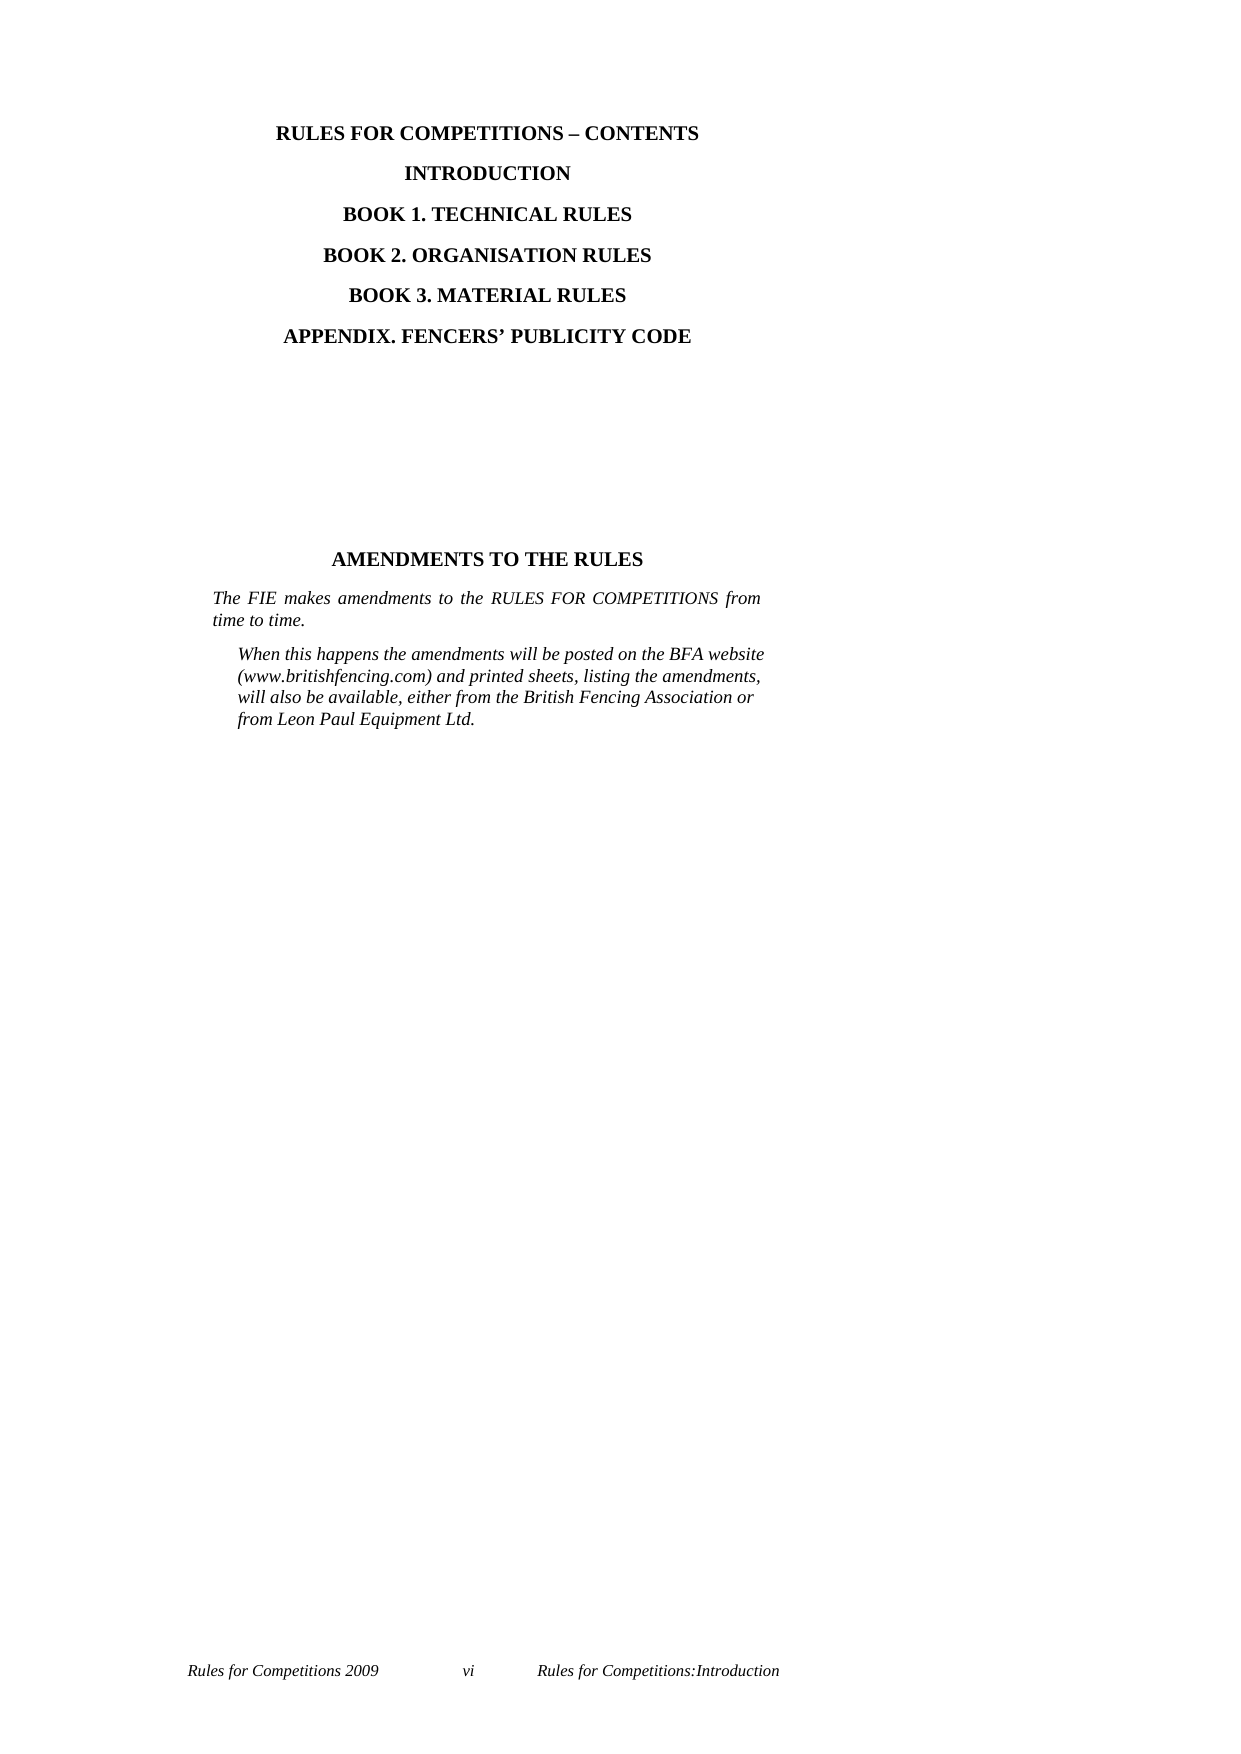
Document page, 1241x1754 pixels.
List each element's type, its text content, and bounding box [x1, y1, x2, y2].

text The FIE makes amendments to the RULES FOR COMPETITIONS from time to time. [212, 587, 763, 630]
text RULES FOR COMPETITIONS – CONTENTS [187, 121, 788, 144]
text INTRODUCTION [187, 161, 788, 185]
text When this happens the amendments will be posted on the BFA website (www.britishfencing.com) and printed sheets, listing the amendments, will also be available, either from the British Fencing Association or from Leon Paul Equipment Ltd. [237, 643, 788, 729]
text BOOK 1. TECHNICAL RULES [187, 202, 788, 226]
text APPENDIX. FENCERS’ PUBLICITY CODE [187, 324, 788, 348]
text AMENDMENTS TO THE RULES [187, 547, 788, 571]
text BOOK 2. ORGANISATION RULES [187, 243, 788, 267]
text BOOK 3. MATERIAL RULES [187, 283, 788, 307]
